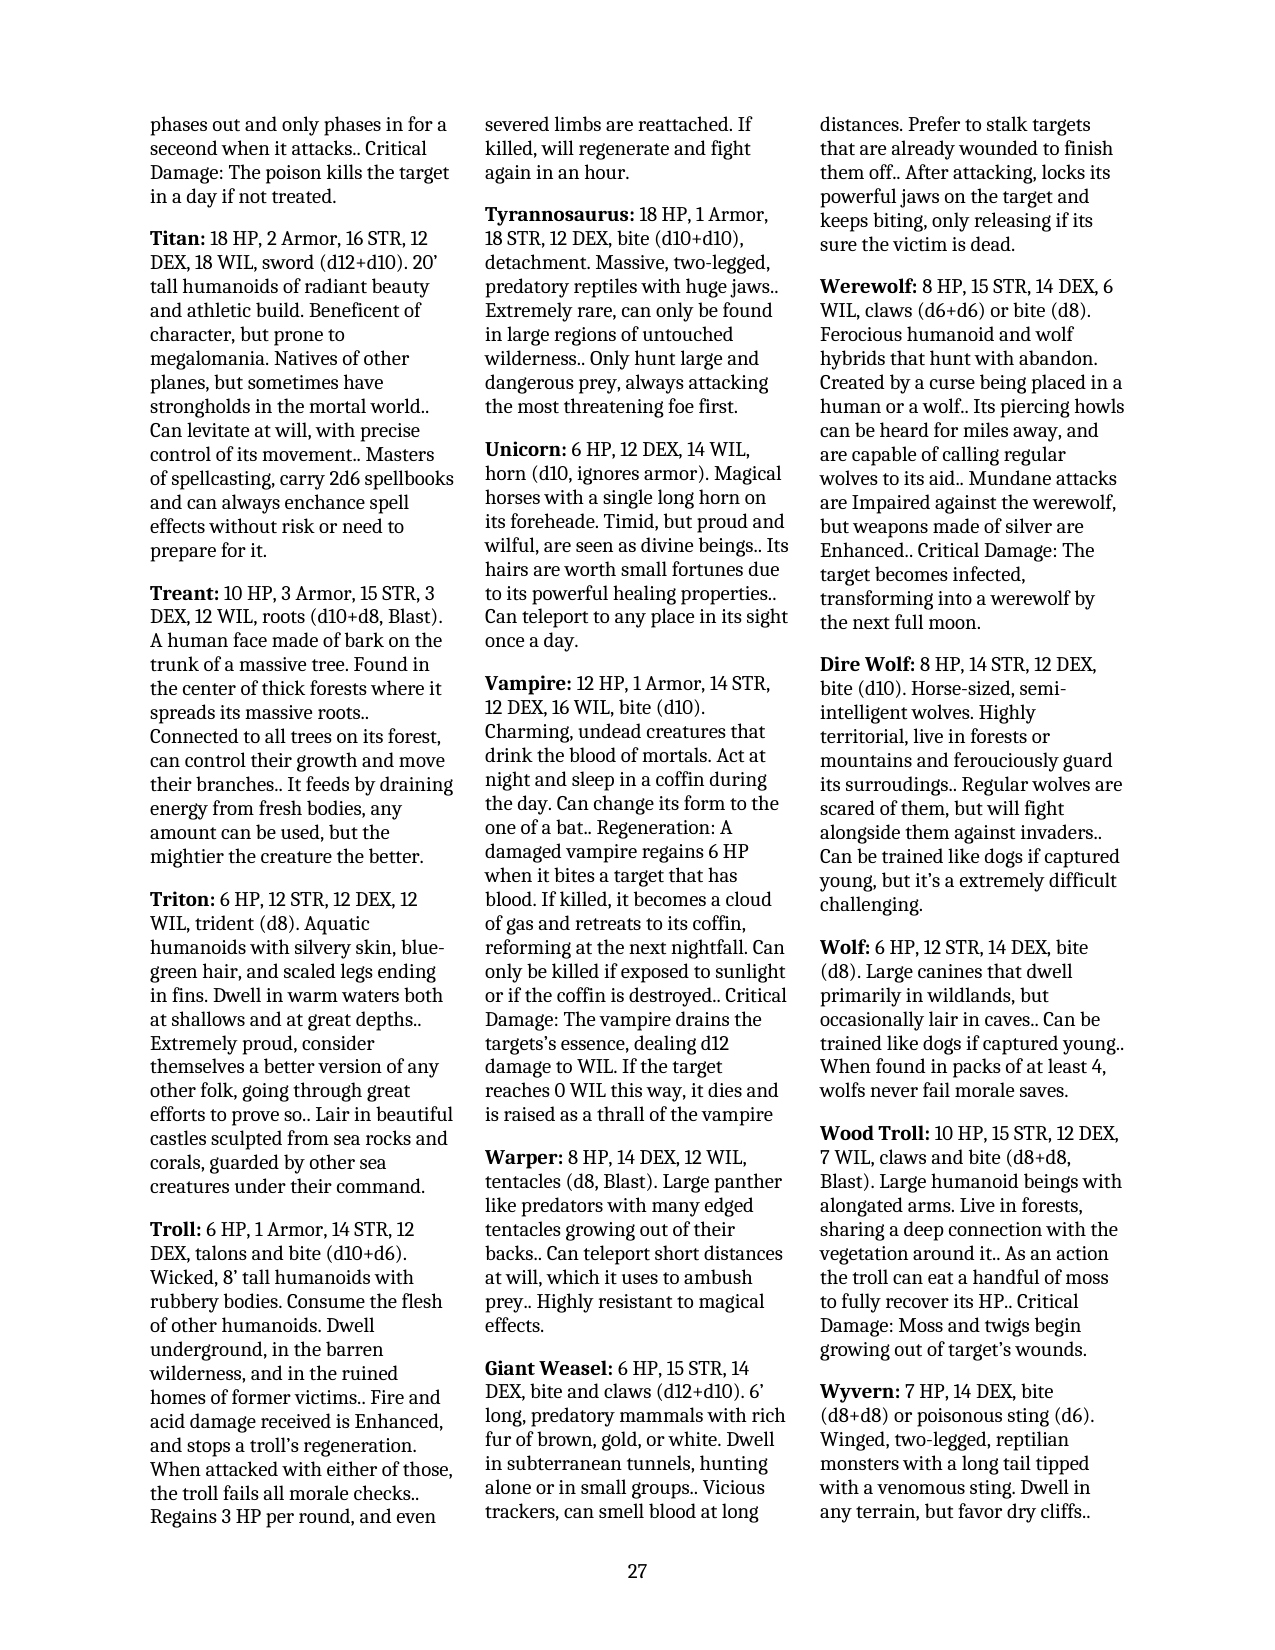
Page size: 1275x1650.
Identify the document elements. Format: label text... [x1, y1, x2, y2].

text distances. Prefer to stalk targets that are already wounded to finish them off.. After attacking, locks its powerful jaws on the target and keeps biting, only releasing if its sure the victim is dead. [820, 112, 1125, 256]
text Tyrannosaurus: 18 HP, 1 Armor, 18 STR, 12 DEX, bite (d10+d10), detachment. Massive, two-legged, predatory reptiles with huge jaws.. Extremely rare, can only be found in large regions of untouched wilderness.. Only hunt large and dangerous prey, always attacking the most threatening foe first. [485, 203, 790, 419]
text phases out and only phases in for a seceond when it attacks.. Critical Damage: The poison kills the target in a day if not treated. [150, 112, 455, 208]
text Dire Wolf: 8 HP, 14 STR, 12 DEX, bite (d10). Horse-sized, semi-intelligent wolves. Highly territorial, live in forests or mountains and ferouciously guard its surroudings.. Regular wolves are scared of them, but will fight alongside them against invaders.. Can be trained like dogs if captured young, but it’s a extremely difficult challenging. [820, 653, 1125, 917]
text Wood Troll: 10 HP, 15 STR, 12 DEX, 7 WIL, claws and bite (d8+d8, Blast). Large humanoid beings with alongated arms. Live in forests, sharing a deep connection with the vegetation around it.. As an action the troll can eat a handful of moss to fully recover its HP.. Critical Damage: Moss and twigs begin growing out of target’s wounds. [820, 1122, 1125, 1361]
text Wolf: 6 HP, 12 STR, 14 DEX, bite (d8). Large canines that dwell primarily in wildlands, but occasionally lair in caves.. Can be trained like dogs if captured young.. When found in packs of at least 4, wolfs never fail morale saves. [820, 935, 1125, 1103]
text Vampire: 12 HP, 1 Armor, 14 STR, 12 DEX, 16 WIL, bite (d10). Charming, undead creatures that drink the blood of mortals. Act at night and sleep in a coffin during the day. Can change its form to the one of a bat.. Regeneration: A damaged vampire regains 6 HP when it bites a target that has blood. If killed, it becomes a cloud of gas and retreats to its coffin, reforming at the next nightfall. Can only be killed if exposed to sunlight or if the coffin is destroyed.. Critical Damage: The vampire drains the targets’s essence, dealing d12 damage to WIL. If the target reaches 0 WIL this way, it dies and is raised as a thrall of the vampire [485, 672, 790, 1127]
text Wyvern: 7 HP, 14 DEX, bite (d8+d8) or poisonous sting (d6). Winged, two-legged, reptilian monsters with a long tail tipped with a venomous sting. Dwell in any terrain, but favor dry cliffs.. [820, 1380, 1125, 1524]
text Giant Weasel: 6 HP, 15 STR, 14 DEX, bite and claws (d12+d10). 6’ long, predatory mammals with rich fur of brown, gold, or white. Dwell in subterranean tunnels, hunting alone or in small groups.. Vicious trackers, can smell blood at long [485, 1356, 790, 1524]
text Werewolf: 8 HP, 15 STR, 14 DEX, 6 WIL, claws (d6+d6) or bite (d8). Ferocious humanoid and wolf hybrids that hunt with abandon. Created by a curse being placed in a human or a wolf.. Its piercing howls can be heard for miles away, and are capable of calling regular wolves to its aid.. Mundane attacks are Impaired against the werewolf, but weapons made of silver are Enhanced.. Critical Damage: The target becomes infected, transforming into a werewolf by the next full moon. [820, 275, 1125, 634]
text Treant: 10 HP, 3 Armor, 15 STR, 3 DEX, 12 WIL, roots (d10+d8, Blast). A human face made of bark on the trunk of a massive tree. Found in the center of thick forests where it spreads its massive roots.. Connected to all trees on its forest, can control their growth and move their branches.. It feeds by draining energy from fresh bodies, any amount can be used, but the mightier the creature the better. [150, 581, 455, 869]
text Unicorn: 6 HP, 12 DEX, 14 WIL, horn (d10, ignores armor). Magical horses with a single long horn on its foreheade. Timid, but proud and wilful, are seen as divine beings.. Its hairs are worth small fortunes due to its powerful healing properties.. Can teleport to any place in its sight once a day. [485, 437, 790, 653]
text Troll: 6 HP, 1 Armor, 14 STR, 12 DEX, talons and bite (d10+d6). Wicked, 8’ tall humanoids with rubbery bodies. Consume the flesh of other humanoids. Dwell underground, in the barren wilderness, and in the ruined homes of former victims.. Fire and acid damage received is Enhanced, and stops a troll’s regeneration. When attacked with either of those, the troll fails all morale checks.. Regains 3 HP per round, and even [150, 1218, 455, 1529]
text Warper: 8 HP, 14 DEX, 12 WIL, tentacles (d8, Blast). Large panther like predators with many edged tentacles growing out of their backs.. Can teleport short distances at will, which it uses to ambush prey.. Highly resistant to magical effects. [485, 1146, 790, 1337]
text severed limbs are reattached. If killed, will regenerate and fight again in an hour. [485, 112, 790, 184]
text Triton: 6 HP, 12 STR, 12 DEX, 12 WIL, trident (d8). Aquatic humanoids with silvery skin, blue-green hair, and scaled legs ending in fins. Dwell in warm waters both at shallows and at great depths.. Extremely proud, consider themselves a better version of any other folk, going through great efforts to prove so.. Lair in beautiful castles sculpted from sea rocks and corals, guarded by other sea creatures under their command. [150, 887, 455, 1199]
text Titan: 18 HP, 2 Armor, 16 STR, 12 DEX, 18 WIL, sword (d12+d10). 20’ tall humanoids of radiant beauty and athletic build. Beneficent of character, but prone to megalomania. Natives of other planes, but sometimes have strongholds in the mortal world.. Can levitate at will, with precise control of its movement.. Masters of spellcasting, carry 2d6 spellbooks and can always enchance spell effects without risk or need to prepare for it. [150, 227, 455, 562]
